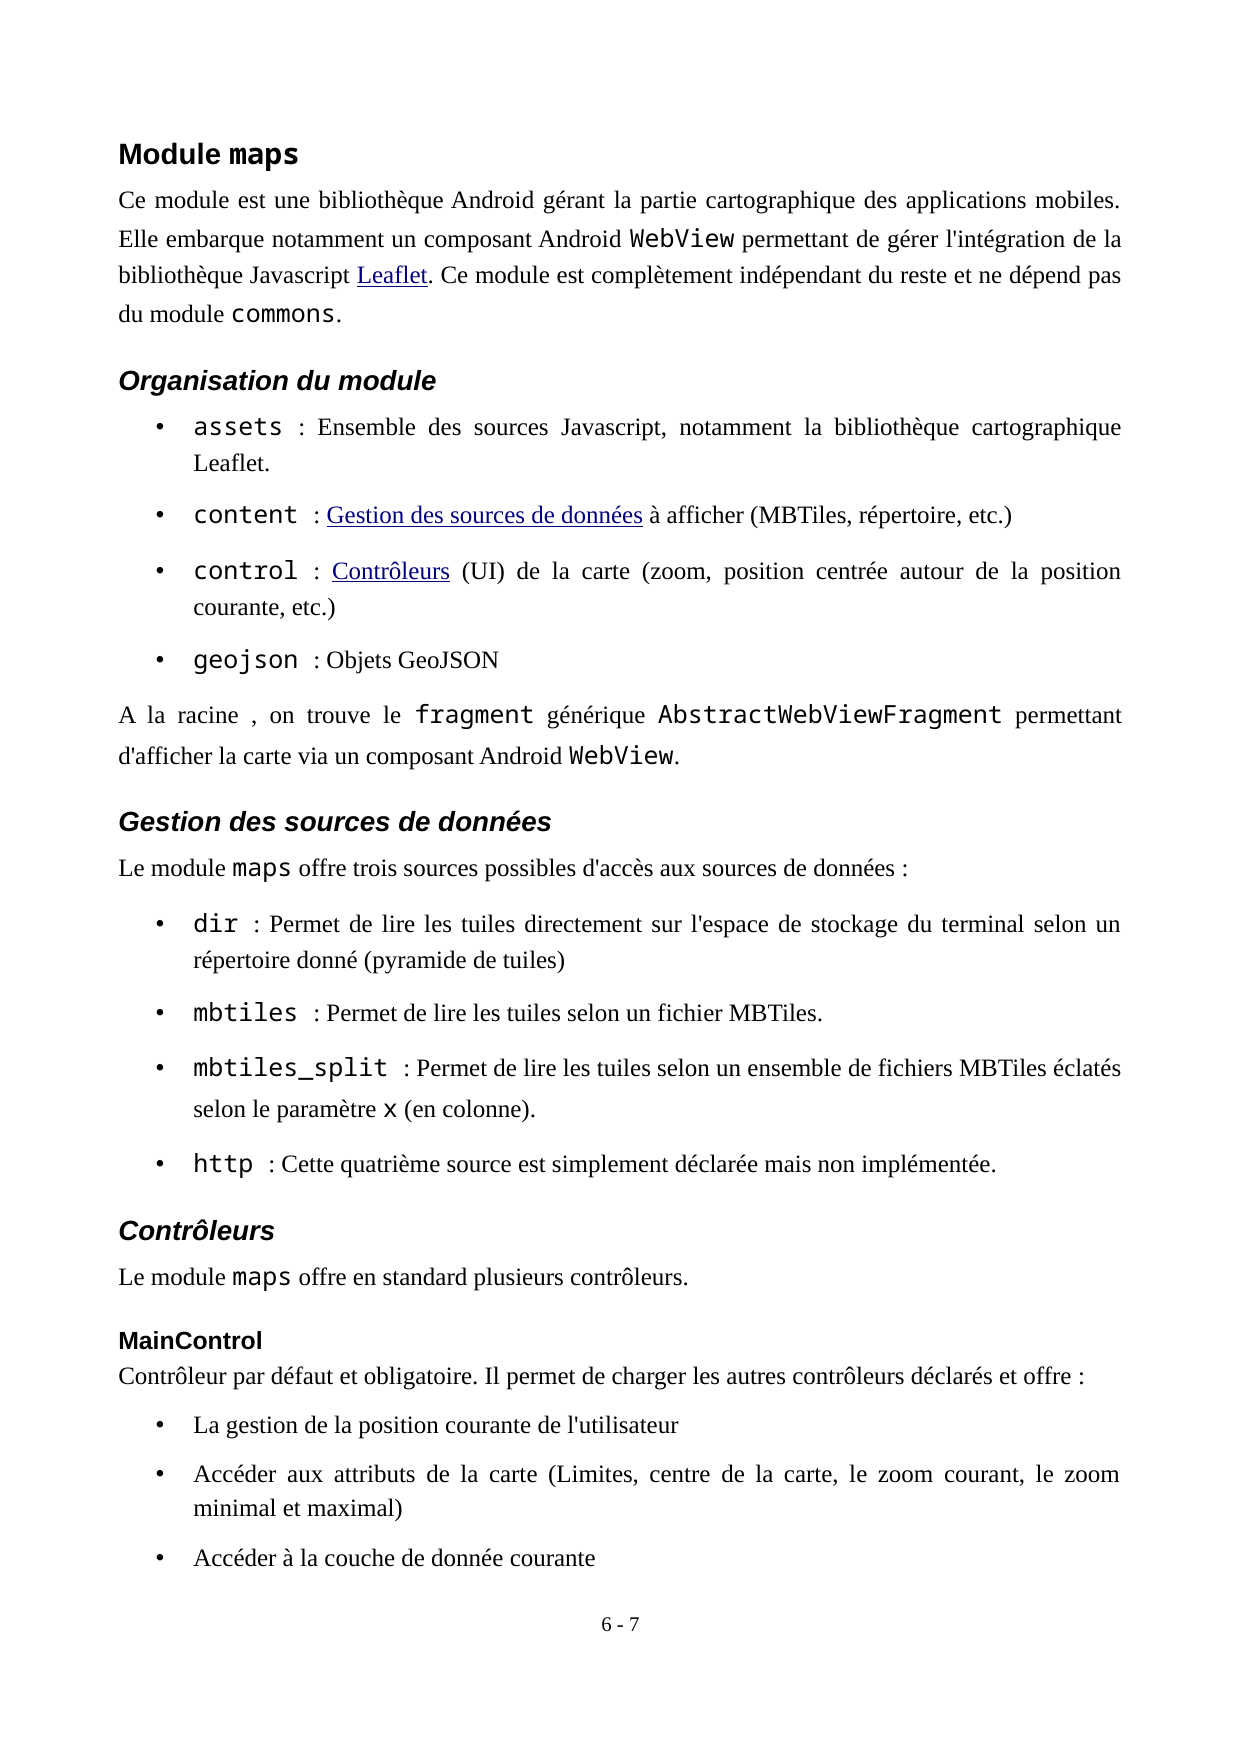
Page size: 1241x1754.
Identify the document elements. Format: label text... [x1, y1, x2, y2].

subtitle Organisation du module [118, 364, 1122, 396]
text Ce module est une bibliothèque Android gérant la partie cartographique des applications mobiles. Elle embarque notamment un composant Android WebView permettant de gérer l'intégration de la bibliothèque Javascript Leaflet. Ce module est complètement indépendant du reste et ne dépend pas du module commons. [118, 185, 1122, 330]
subtitle MainControl [118, 1326, 1122, 1355]
list La gestion de la position courante de l'utilisateur [156, 1410, 1122, 1439]
list control : Contrôleurs (UI) de la carte (zoom, position centrée autour de la position courante, etc.) [156, 553, 1122, 621]
list mbtiles_split : Permet de lire les tuiles selon un ensemble de fichiers MBTiles éclatés selon le paramètre x (en colonne). [156, 1050, 1122, 1124]
text A la racine , on trouve le fragment générique AbstractWebViewFragment permettant d'afficher la carte via un composant Android WebView. [118, 697, 1122, 772]
list assets : Ensemble des sources Javascript, notamment la bibliothèque cartographique Leaflet. [156, 408, 1122, 477]
text Contrôleur par défaut et obligatoire. Il permet de charger les autres contrôleurs déclarés et offre : [118, 1361, 1122, 1390]
text Le module maps offre trois sources possibles d'accès aux sources de données : [118, 850, 1122, 884]
list Accéder à la couche de donnée courante [156, 1543, 1122, 1571]
list mbtiles : Permet de lire les tuiles selon un fichier MBTiles. [156, 994, 1122, 1028]
list Accéder aux attributs de la carte (Limites, centre de la carte, le zoom courant, le zoom minimal et maximal) [156, 1459, 1122, 1522]
list geojson : Objets GeoJSON [156, 641, 1122, 676]
subtitle Module maps [118, 133, 1122, 173]
list http : Cette quatrième source est simplement déclarée mais non implémentée. [156, 1146, 1122, 1180]
subtitle Gestion des sources de données [118, 806, 1122, 837]
list content : Gestion des sources de données à afficher (MBTiles, répertoire, etc.) [156, 497, 1122, 531]
list dir : Permet de lire les tuiles directement sur l'espace de stockage du terminal selon un répertoire donné (pyramide de tuiles) [156, 905, 1122, 974]
text Le module maps offre en standard plusieurs contrôleurs. [118, 1258, 1122, 1292]
subtitle Contrôleurs [118, 1214, 1122, 1246]
